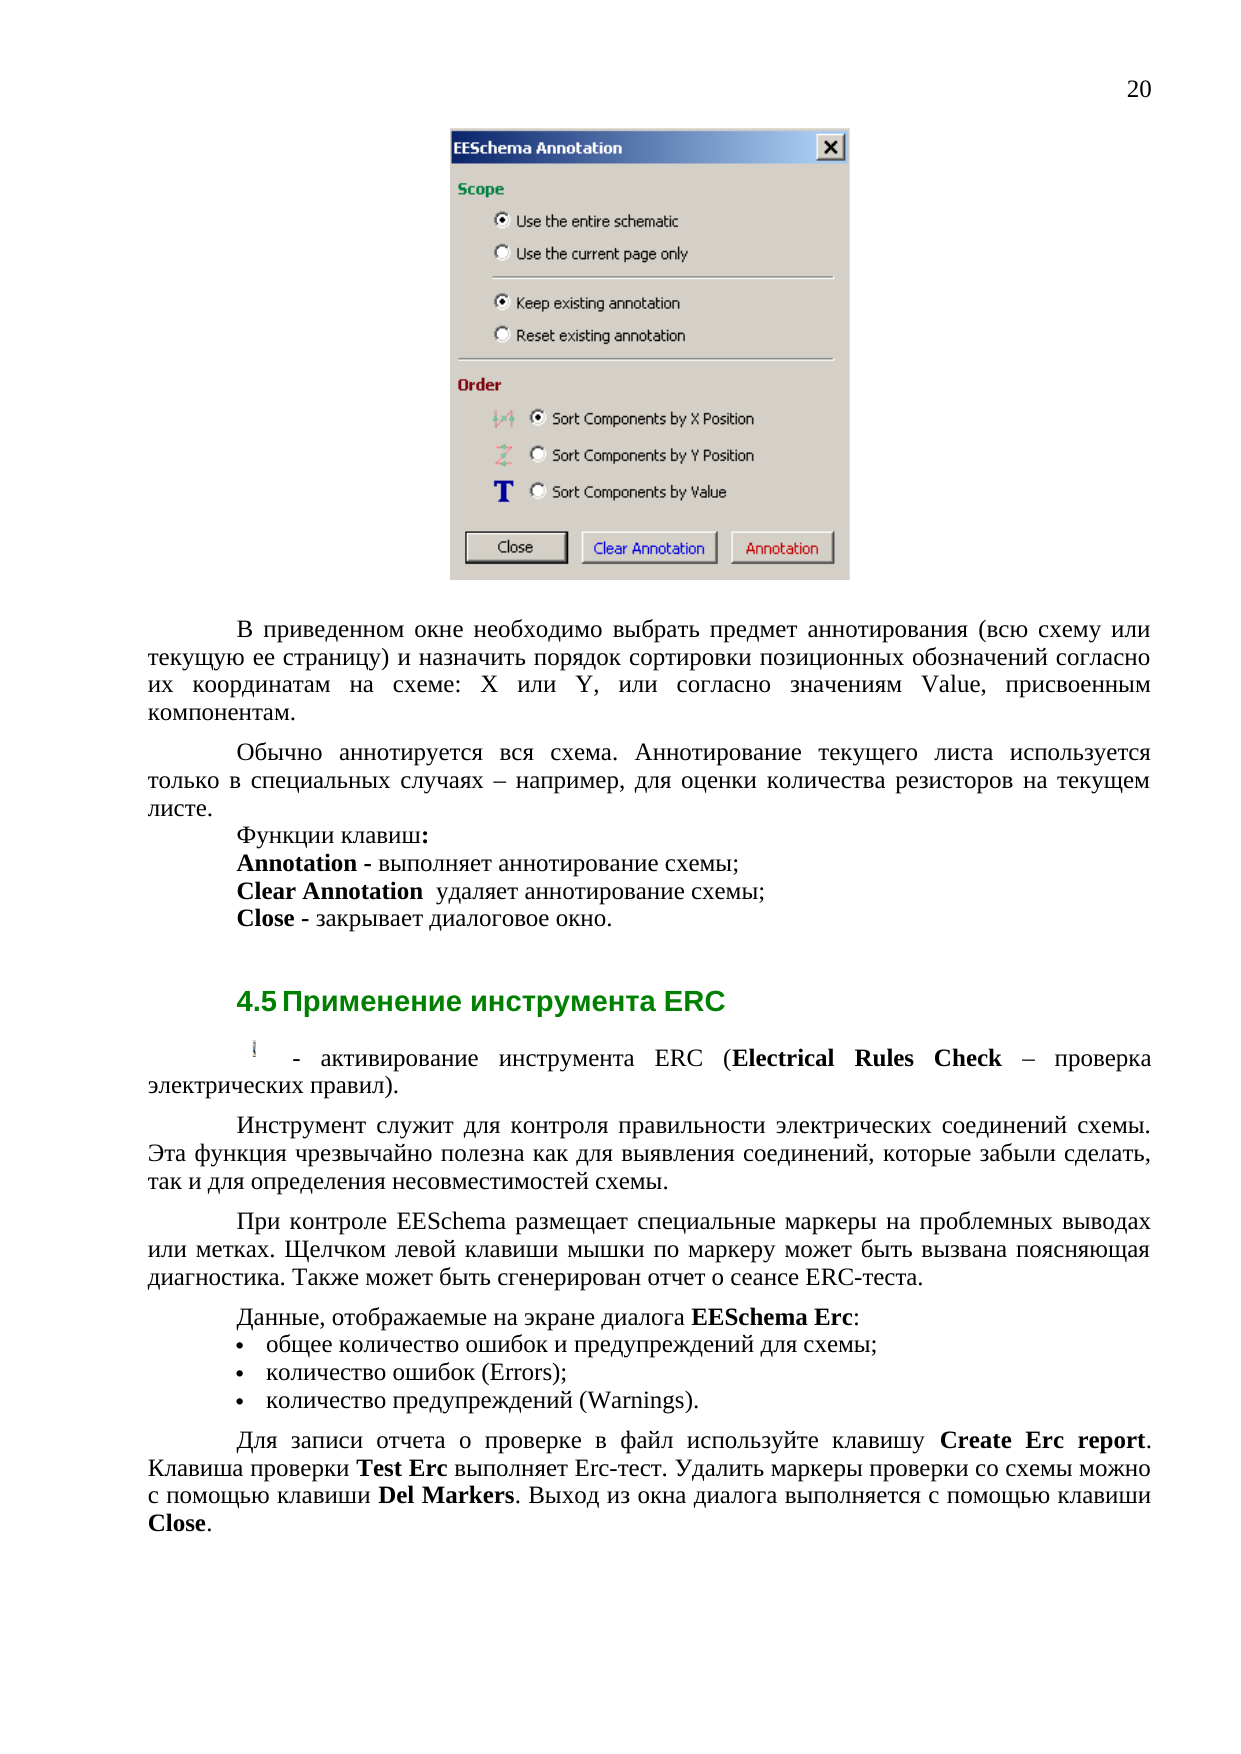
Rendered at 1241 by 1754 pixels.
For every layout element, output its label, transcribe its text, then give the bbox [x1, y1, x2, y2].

text Annotation - выполняет аннотирование схемы; [236, 849, 1152, 877]
text Для записи отчета о проверке в файл используйте клавишу Create Erc report. Клавиша проверки Test Erc выполняет Erc-тест. Удалить маркеры проверки со схемы можно с помощью клавиши Del Markers. Выход из окна диалога выполняется с помощью клавиши Close. [148, 1426, 1152, 1537]
picture [252, 1039, 256, 1057]
list количество ошибок (Errors); [222, 1358, 1152, 1386]
text Функции клавиш: [236, 821, 1152, 849]
text Данные, отображаемые на экране диалога EESchema Erc: [148, 1303, 1152, 1331]
text Clear Annotation удаляет аннотирование схемы; [236, 877, 1152, 904]
text При контроле EESchema размещает специальные маркеры на проблемных выводах или метках. Щелчком левой клавиши мышки по маркеру может быть вызвана поясняющая диагностика. Также может быть сгенерирован отчет о сеансе ERC-теста. [148, 1207, 1152, 1290]
text Обычно аннотируется вся схема. Аннотирование текущего листа используется только в специальных случаях – например, для оценки количества резисторов на текущем листе. [148, 738, 1152, 821]
list количество предупреждений (Warnings). [222, 1386, 1152, 1414]
text Инструмент служит для контроля правильности электрических соединений схемы. Эта функция чрезвычайно полезна как для выявления соединений, которые забыли сделать, так и для определения несовместимостей схемы. [148, 1112, 1152, 1195]
text - активирование инструмента ERC (Electrical Rules Check – проверка электрических правил). [148, 1030, 1152, 1099]
text Close - закрывает диалоговое окно. [236, 904, 1152, 932]
subtitle Применение инструмента ERC [148, 985, 1152, 1017]
list общее количество ошибок и предупреждений для схемы; [222, 1331, 1152, 1358]
text В приведенном окне необходимо выбрать предмет аннотирования (всю схему или текущую ее страницу) и назначить порядок сортировки позиционных обозначений согласно их координатам на схеме: X или Y, или согласно значениям Value, присвоенным компонентам. [148, 615, 1152, 726]
